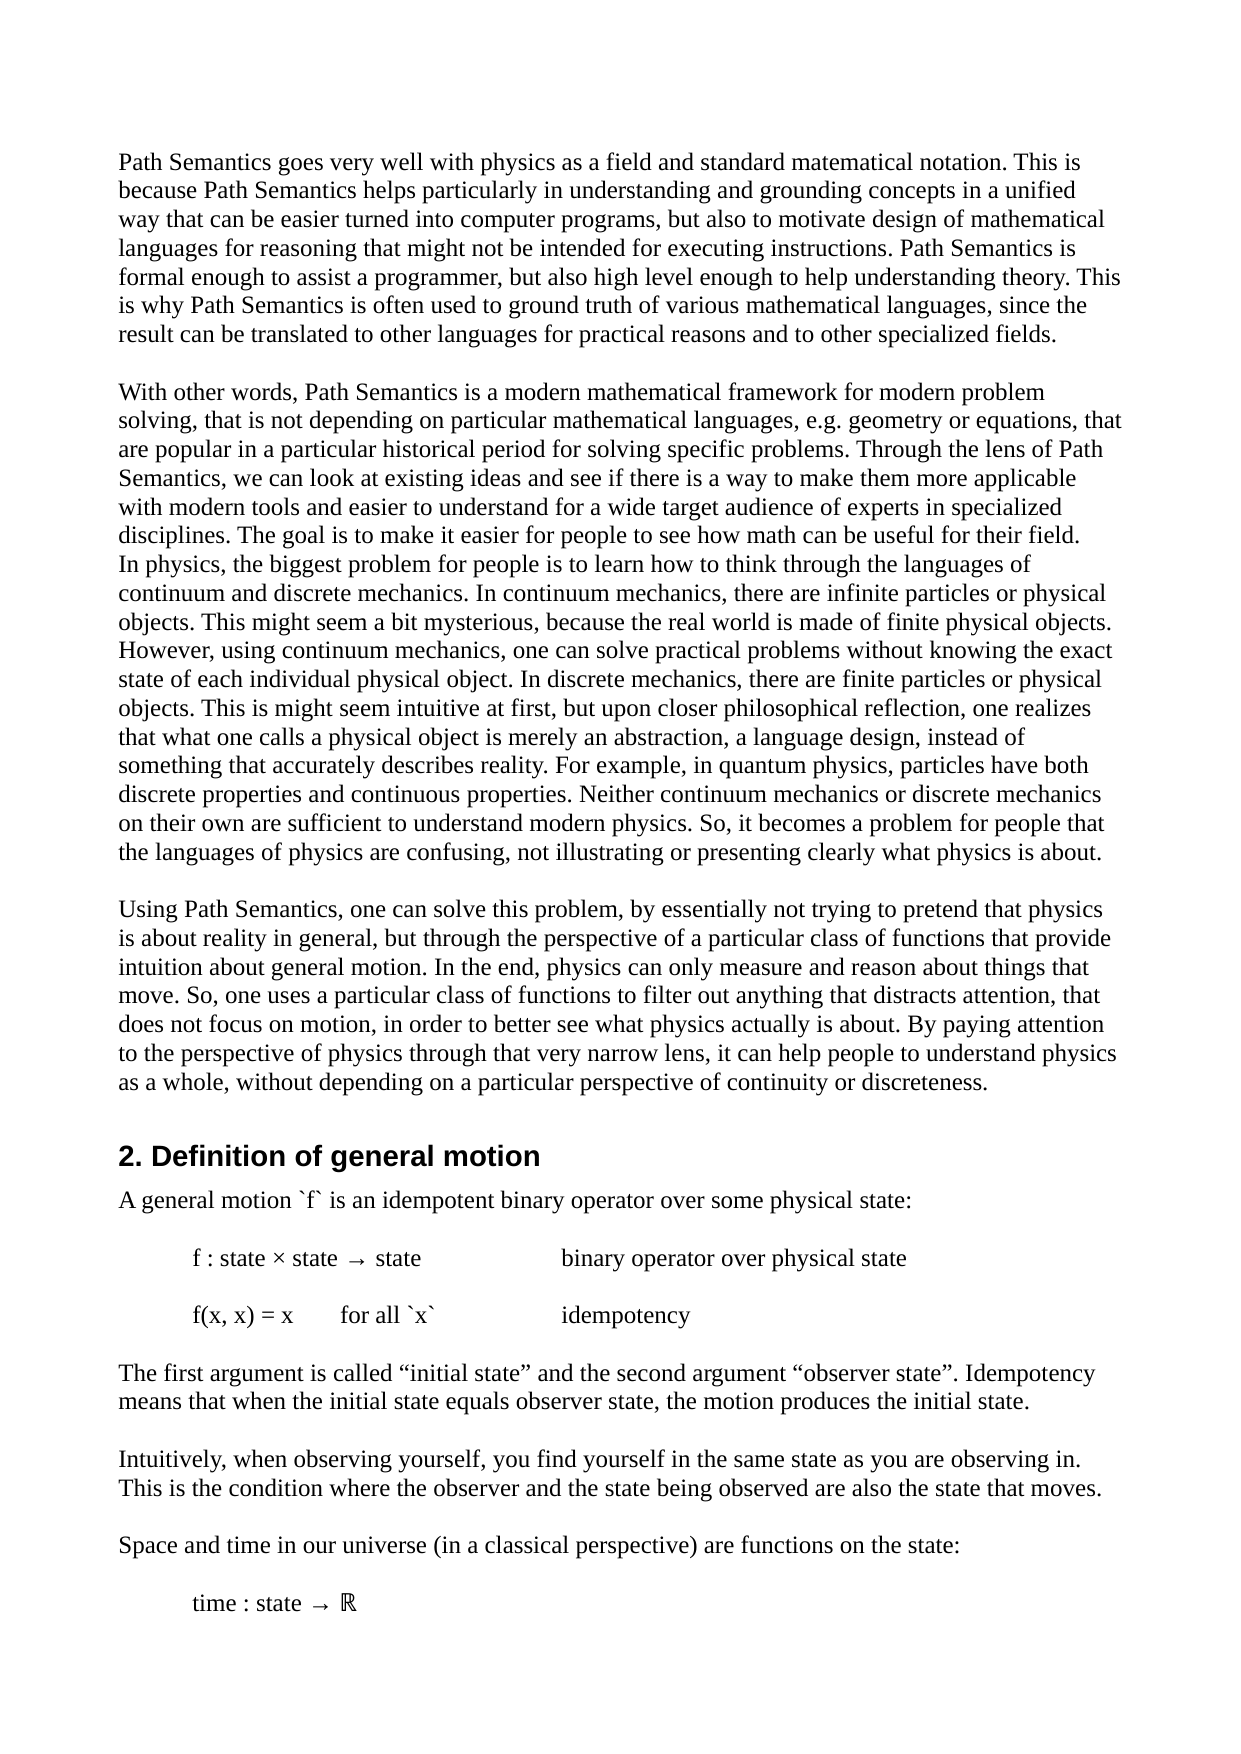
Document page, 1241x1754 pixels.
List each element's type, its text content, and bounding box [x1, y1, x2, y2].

text With other words, Path Semantics is a modern mathematical framework for modern problem solving, that is not depending on particular mathematical languages, e.g. geometry or equations, that are popular in a particular historical period for solving specific problems. Through the lens of Path Semantics, we can look at existing ideas and see if there is a way to make them more applicable with modern tools and easier to understand for a wide target audience of experts in specialized disciplines. The goal is to make it easier for people to see how math can be useful for their field. [118, 377, 1122, 549]
text Space and time in our universe (in a classical perspective) are functions on the state: [118, 1530, 1122, 1559]
text In physics, the biggest problem for people is to learn how to think through the languages of continuum and discrete mechanics. In continuum mechanics, there are infinite particles or physical objects. This might seem a bit mysterious, because the real world is made of finite physical objects. However, using continuum mechanics, one can solve practical problems without knowing the exact state of each individual physical object. In discrete mechanics, there are finite particles or physical objects. This is might seem intuitive at first, but upon closer philosophical reflection, one realizes that what one calls a physical object is merely an abstraction, a language design, instead of something that accurately describes reality. For example, in quantum physics, particles have both discrete properties and continuous properties. Neither continuum mechanics or discrete mechanics on their own are sufficient to understand modern physics. So, it becomes a problem for people that the languages of physics are confusing, not illustrating or presenting clearly what physics is about. [118, 549, 1122, 866]
text f : state × state → state binary operator over physical state [118, 1243, 1122, 1271]
text time : state → ℝ [118, 1588, 1122, 1616]
text A general motion `f` is an idempotent binary operator over some physical state: [118, 1185, 1122, 1214]
text Using Path Semantics, one can solve this problem, by essentially not trying to pretend that physics is about reality in general, but through the perspective of a particular class of functions that provide intuition about general motion. In the end, physics can only measure and reason about things that move. So, one uses a particular class of functions to filter out anything that distracts attention, that does not focus on motion, in order to better see what physics actually is about. By paying attention to the perspective of physics through that very narrow lens, it can help people to understand physics as a whole, without depending on a particular perspective of continuity or discreteness. [118, 894, 1122, 1096]
text Intuitively, when observing yourself, you find yourself in the same state as you are observing in. This is the condition where the observer and the state being observed are also the state that moves. [118, 1444, 1122, 1501]
subtitle 2. Definition of general motion [118, 1139, 1122, 1173]
text The first argument is called “initial state” and the second argument “observer state”. Idempotency means that when the initial state equals observer state, the motion produces the initial state. [118, 1358, 1122, 1415]
text f(x, x) = x for all `x` idempotency [118, 1300, 1122, 1329]
text Path Semantics goes very well with physics as a field and standard matematical notation. This is because Path Semantics helps particularly in understanding and grounding concepts in a unified way that can be easier turned into computer programs, but also to motivate design of mathematical languages for reasoning that might not be intended for executing instructions. Path Semantics is formal enough to assist a programmer, but also high level enough to help understanding theory. This is why Path Semantics is often used to ground truth of various mathematical languages, since the result can be translated to other languages for practical reasons and to other specialized fields. [118, 147, 1122, 348]
